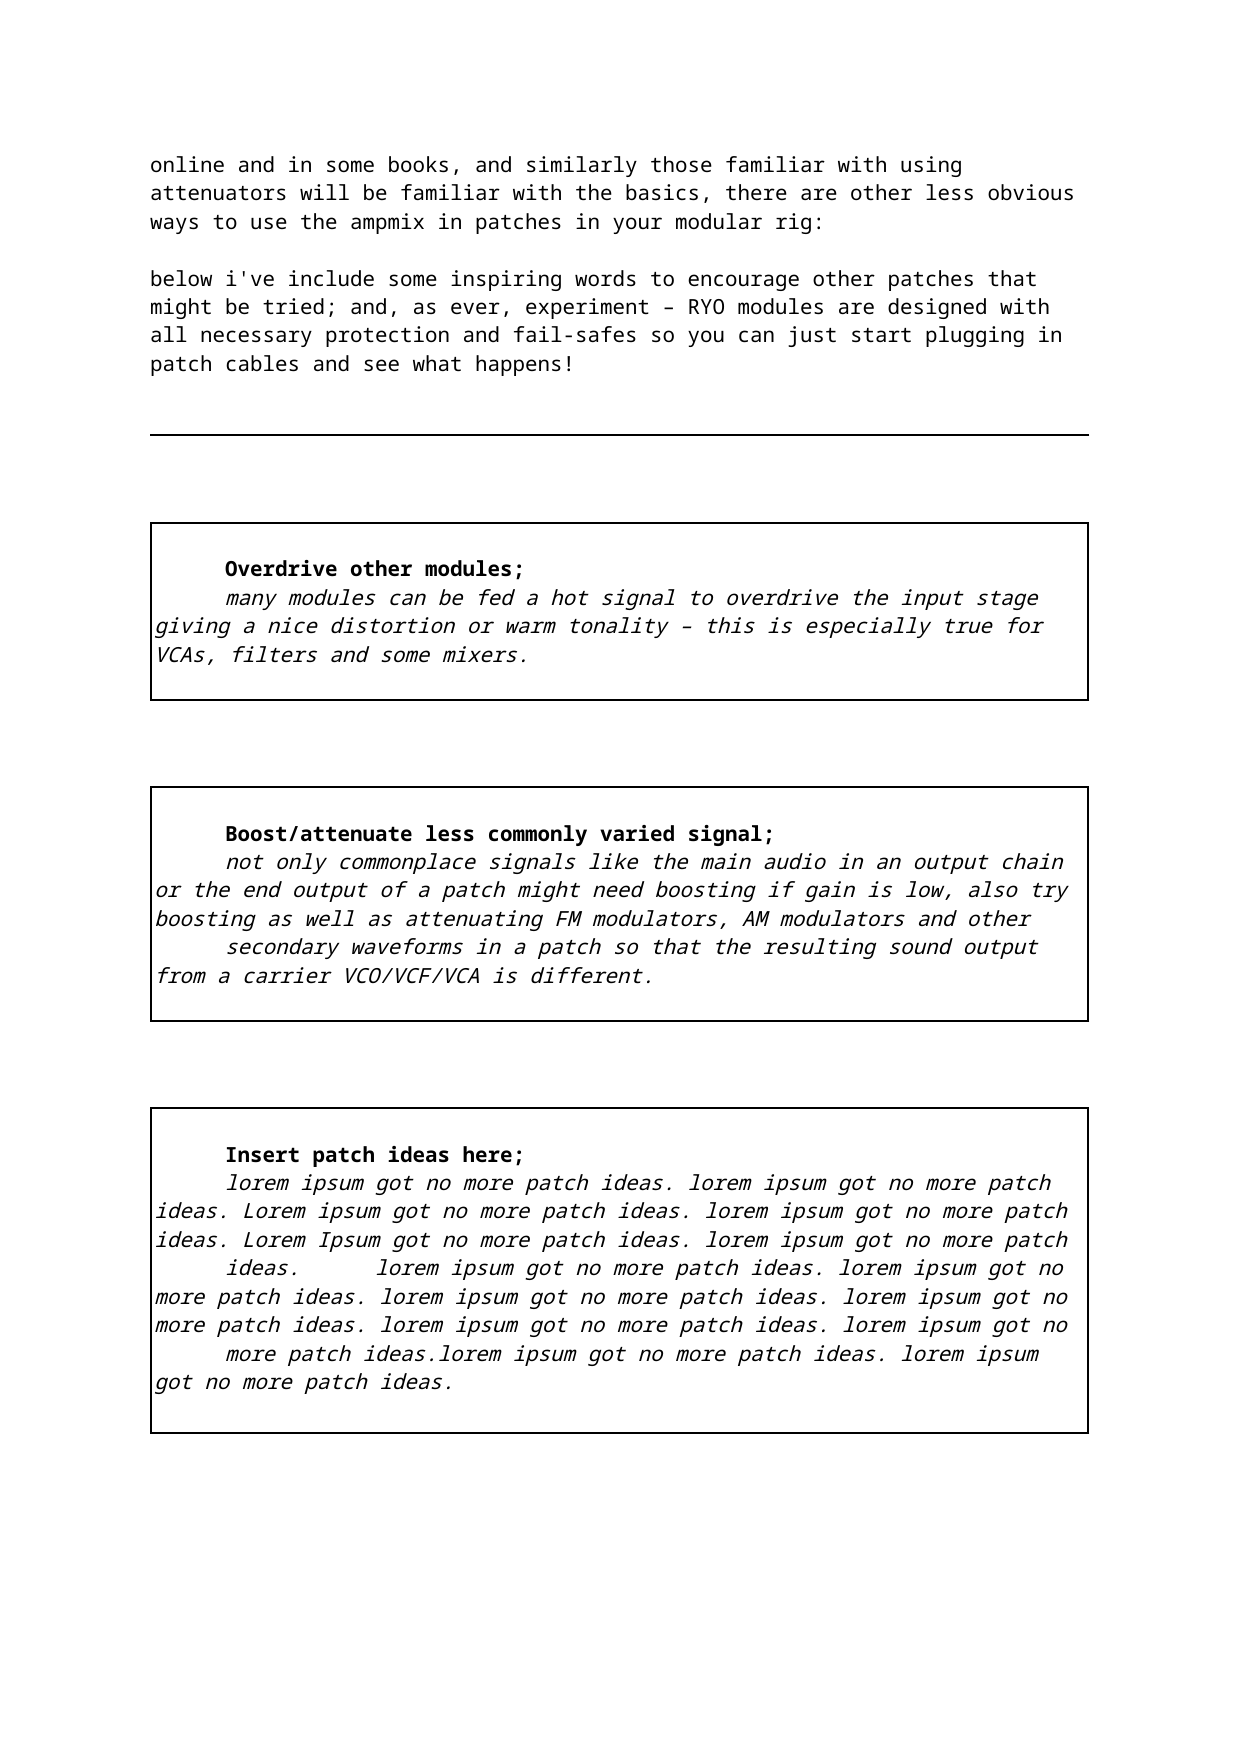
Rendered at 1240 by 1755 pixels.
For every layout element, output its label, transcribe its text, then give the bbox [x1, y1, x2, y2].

text Overdrive other modules; [152, 550, 1087, 579]
text online and in some books, and similarly those familiar with using attenuators will be familiar with the basics, there are other less obvious ways to use the ampmix in patches in your modular rig: [150, 150, 1089, 235]
text below i've include some inspiring words to encourage other patches that might be tried; and, as ever, experiment – RYO modules are designed with all necessary protection and fail-safes so you can just start plugging in patch cables and see what happens! [150, 264, 1089, 377]
text not only commonplace signals like the main audio in an output chain or the end output of a patch might need boosting if gain is low, also try boosting as well as attenuating FM modulators, AM modulators and other secondary waveforms in a patch so that the resulting sound output from a carrier VCO/VCF/VCA is different. [152, 843, 1087, 989]
text Insert patch ideas here; [152, 1136, 1087, 1164]
text Boost/attenuate less commonly varied signal; [152, 814, 1087, 843]
text many modules can be fed a hot signal to overdrive the input stage giving a nice distortion or warm tonality – this is especially true for VCAs, filters and some mixers. [152, 579, 1087, 668]
text lorem ipsum got no more patch ideas. lorem ipsum got no more patch ideas. Lorem ipsum got no more patch ideas. lorem ipsum got no more patch ideas. Lorem Ipsum got no more patch ideas. lorem ipsum got no more patch ideas. lorem ipsum got no more patch ideas. lorem ipsum got no more patch ideas. lorem ipsum got no more patch ideas. lorem ipsum got no more patch ideas. lorem ipsum got no more patch ideas. lorem ipsum got no more patch ideas.lorem ipsum got no more patch ideas. lorem ipsum got no more patch ideas. [152, 1164, 1087, 1396]
